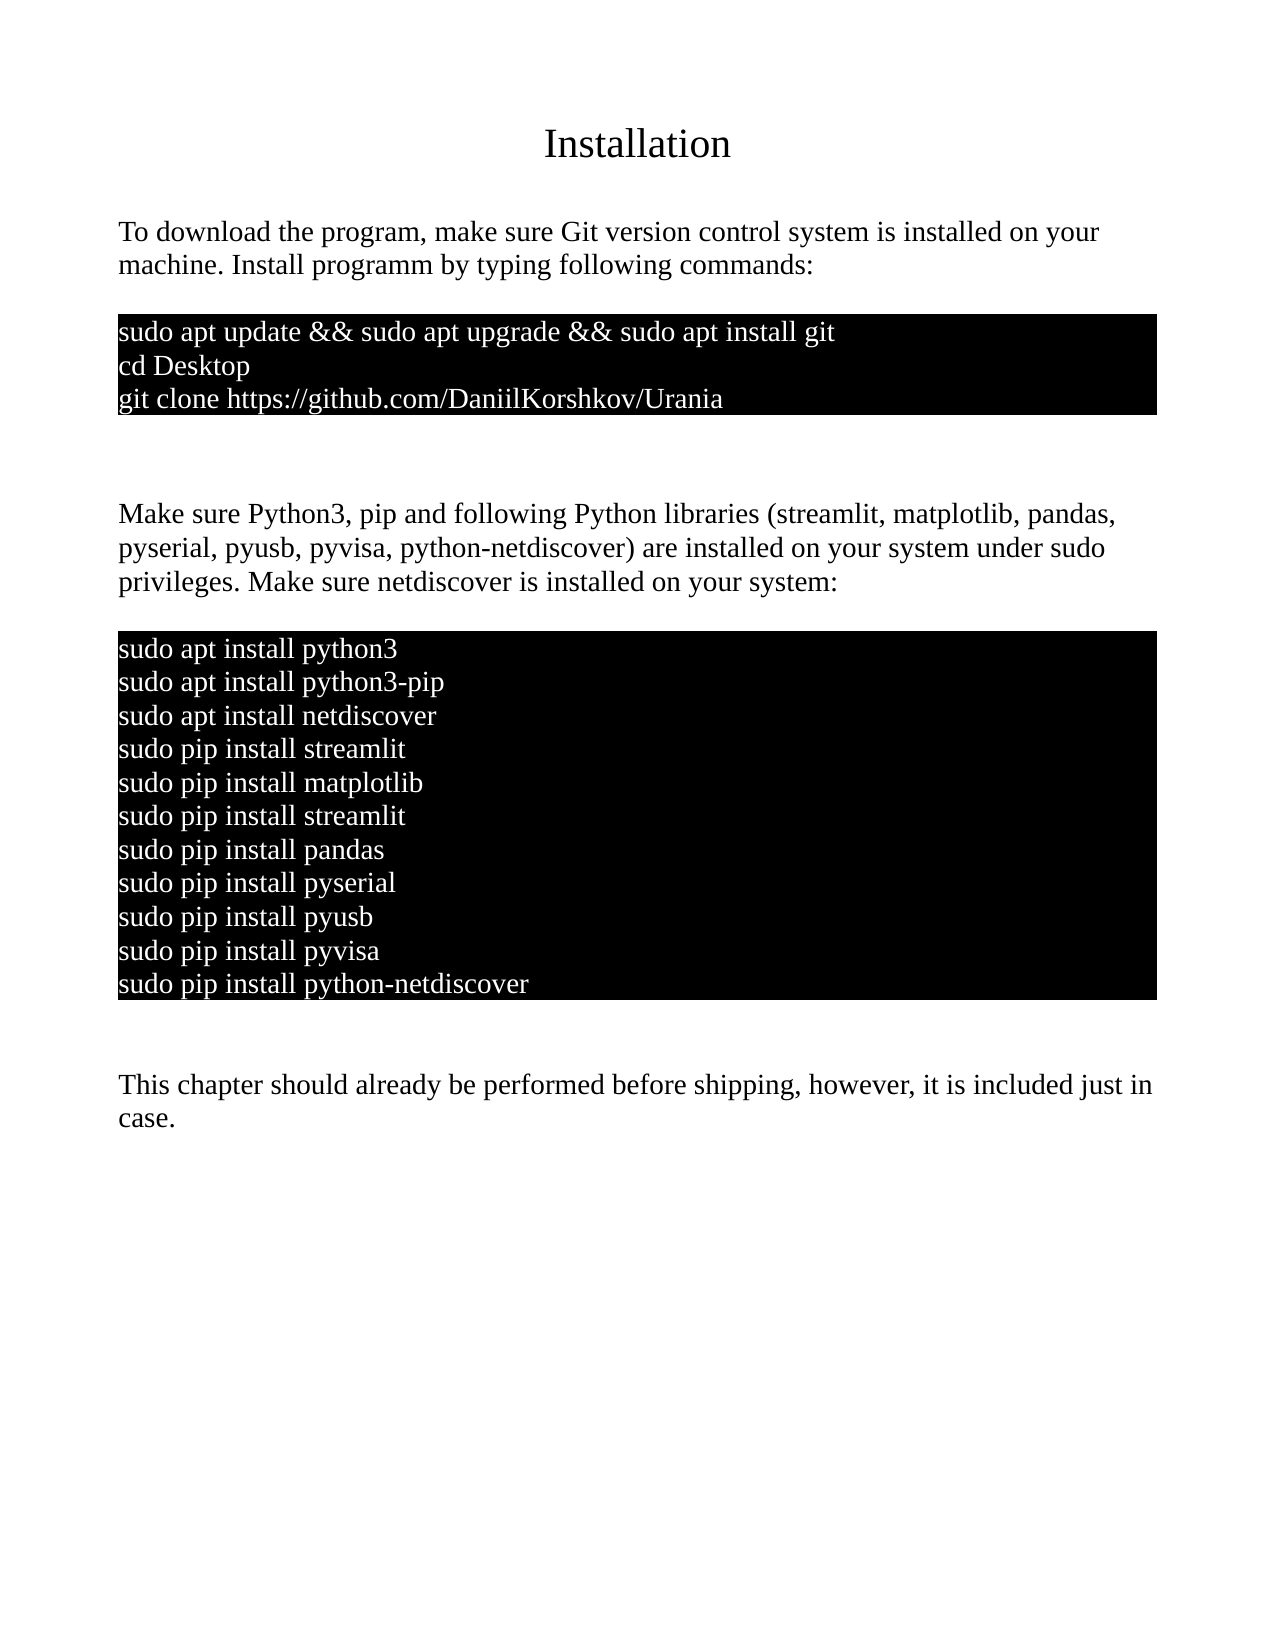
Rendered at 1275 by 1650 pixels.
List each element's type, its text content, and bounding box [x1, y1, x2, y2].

text This chapter should already be performed before shipping, however, it is included just in case. [118, 1067, 1157, 1134]
text To download the program, make sure Git version control system is installed on your machine. Install programm by typing following commands: [118, 214, 1157, 281]
text Installation [118, 118, 1157, 166]
text sudo apt install python3 [118, 631, 1157, 664]
text sudo apt update && sudo apt upgrade && sudo apt install git [118, 314, 1157, 348]
text sudo pip install pyusb [118, 899, 1157, 933]
text sudo apt install python3-pip [118, 664, 1157, 698]
text sudo pip install streamlit [118, 798, 1157, 832]
text sudo apt install netdiscover [118, 698, 1157, 731]
text sudo pip install pyvisa [118, 933, 1157, 966]
text sudo pip install pyserial [118, 866, 1157, 899]
text sudo pip install python-netdiscover [118, 966, 1157, 1000]
text cd Desktop [118, 348, 1157, 382]
text sudo pip install matplotlib [118, 765, 1157, 798]
text git clone https://github.com/DaniilKorshkov/Urania [118, 382, 1157, 415]
text sudo pip install streamlit [118, 731, 1157, 765]
text sudo pip install pandas [118, 832, 1157, 866]
text Make sure Python3, pip and following Python libraries (streamlit, matplotlib, pandas, pyserial, pyusb, pyvisa, python-netdiscover) are installed on your system under sudo privileges. Make sure netdiscover is installed on your system: [118, 497, 1157, 597]
